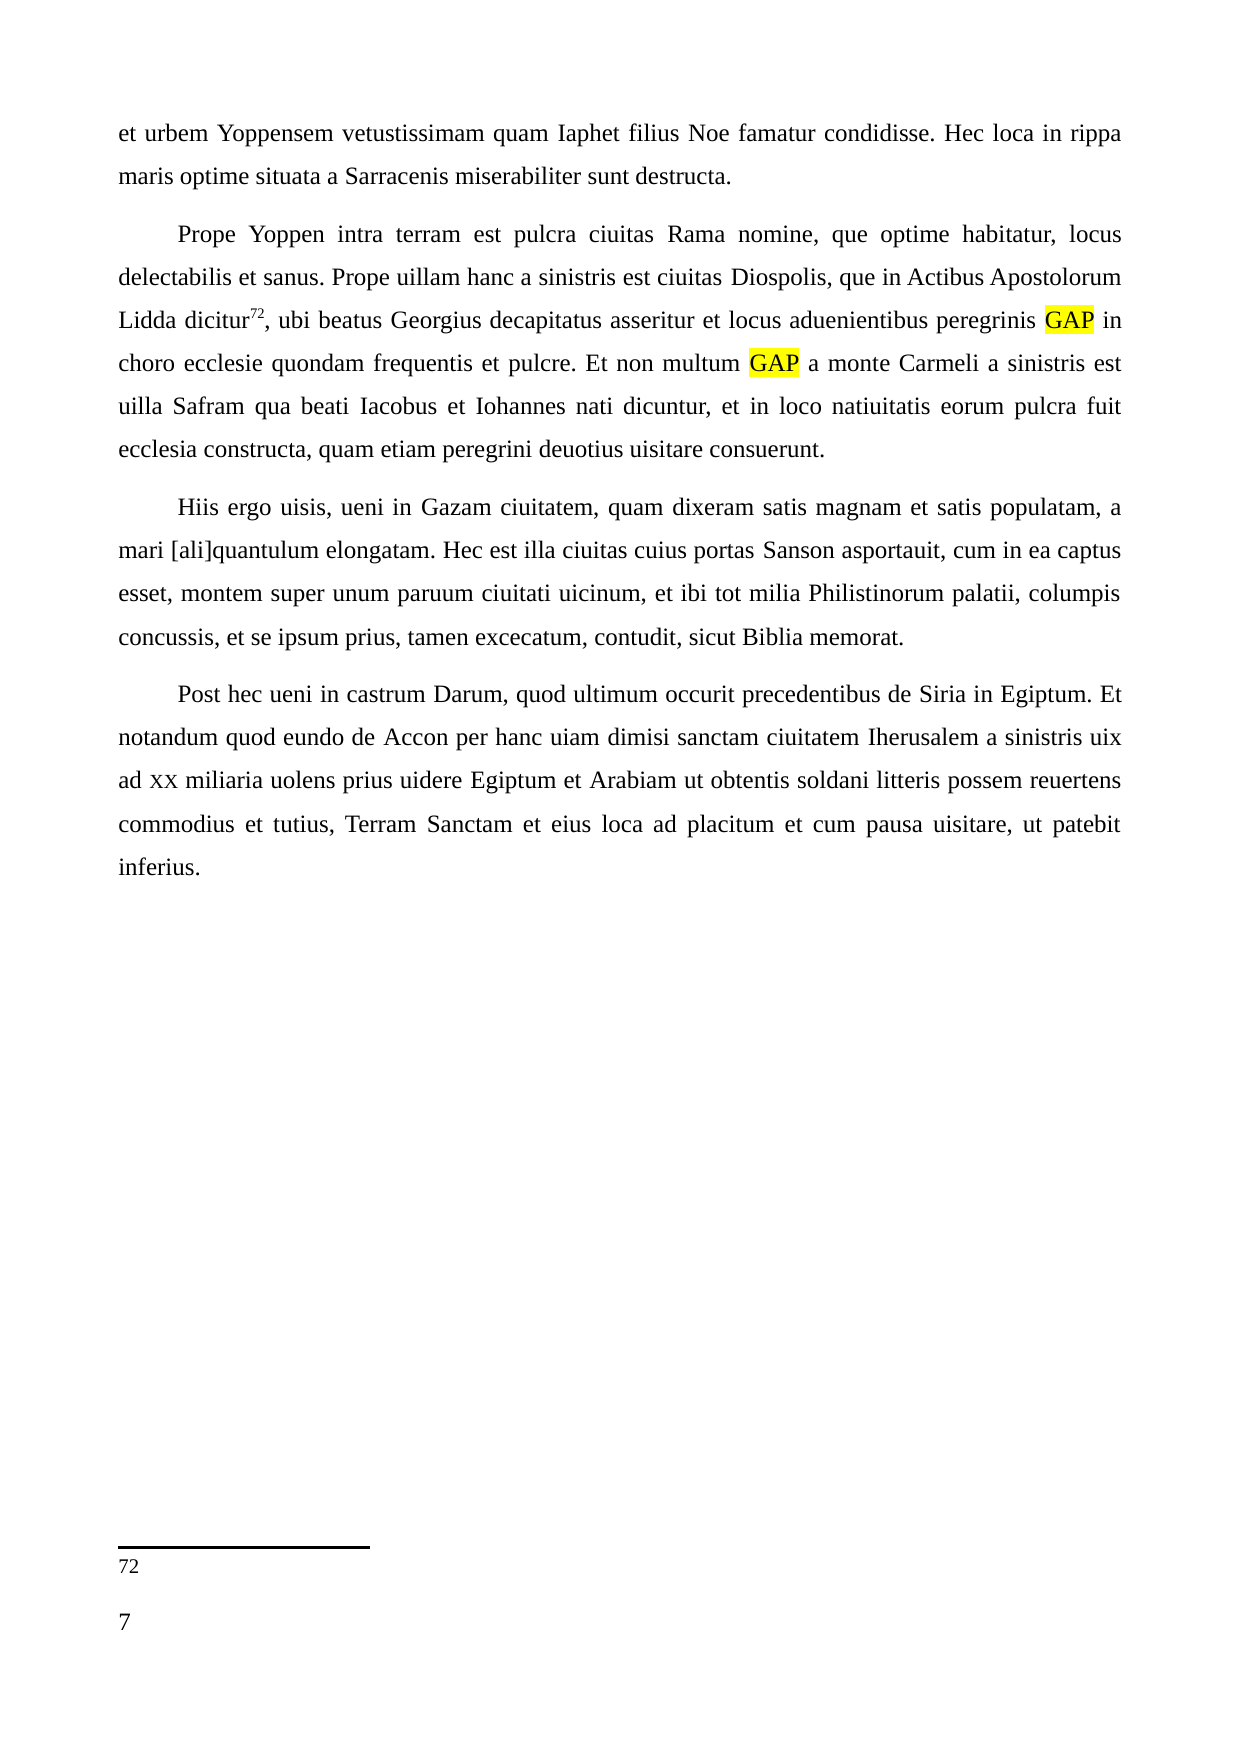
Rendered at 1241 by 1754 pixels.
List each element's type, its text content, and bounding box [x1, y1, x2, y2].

text Prope YoppenYoppen intra terram est pulcra ciuitas RamaRama nomine, que optime habitatur, locus delectabilis et sanus. Prope uillam hanc a sinistris est ciuitas DiospolisDiospolis, que in Actibus Apostolorum Lidda dicitur, ubi beatus GeorgiusGeorgius decapitatus asseritur et locus aduenientibus peregrinis GAP in choro ecclesie quondam frequentis et pulcre. Et non multum GAP a monte Carmeli a sinistris est uilla Safram qua beati IacobusIacobus et IohannesIohannes nati dicuntur, et in loco natiuitatis eorum pulcra fuit ecclesia constructa, quam etiam peregrini deuotius uisitare consuerunt. [118, 219, 1122, 463]
text Post hec ueni in castrum Darum (castrum)Darum, quod ultimum occurit precedentibus de SiriaSiria in EgiptusEgiptum. Et notandum quod eundo de AcconAccon per hanc uiam dimisi sanctam ciuitatem IherusalemIherusalem a sinistris uix ad xx miliaria uolens prius uidere EgiptusEgiptum et ArabiaArabiam ut obtentis soldani litteris possem reuertens commodius et tutius, Terram Sanctam et eius loca ad placitum et cum pausa uisitare, ut patebit inferius. [118, 679, 1122, 881]
text Hiis ergo uisis, ueni in GazaGazam ciuitatem, quam dixeram satis magnam et satis populatam, a mari [ali]quantulum elongatam. Hec est illa ciuitas cuius portas SansonSanson asportauit, cum in ea captus esset, montem super unum paruum ciuitati uicinum, et ibi tot milia Philistinorum palatii, columpis concussis, et se ipsum prius, tamen excecatum, contudit, sicut Biblia memorat. [118, 492, 1122, 650]
text Inde transiense abii ultra CesariaCesariam PalestinaPalestinam famosam urbem quondam et castrum peregrinorum famosum a christianis constructuum. Item ciuitatem Ascalonem quondam uigorosam et urbem YoppenYoppensem vetustissimam quam IaphetIaphet filius NoeNoe famatur condidisse. Hec loca in rippa maris optime situata a SarracenusSarracenis miserabiliter sunt destructa. [118, 118, 1122, 190]
